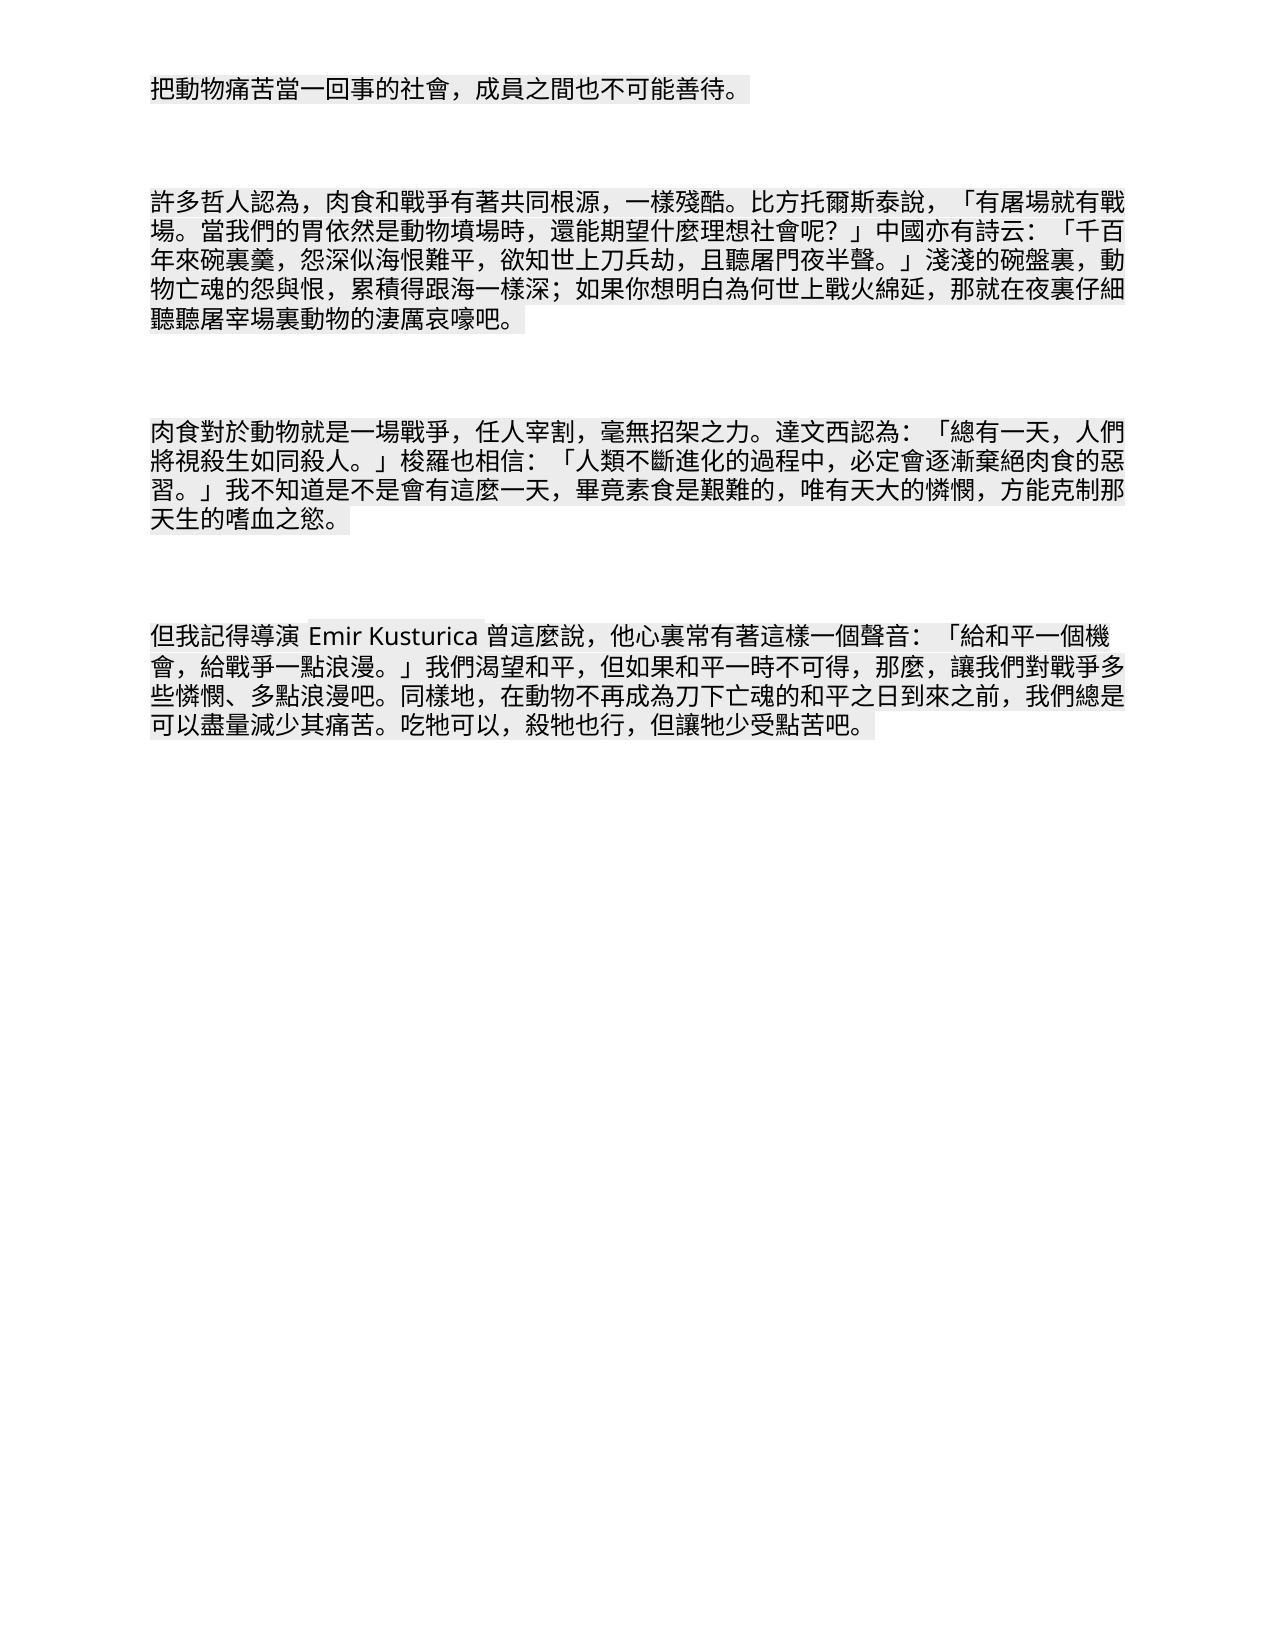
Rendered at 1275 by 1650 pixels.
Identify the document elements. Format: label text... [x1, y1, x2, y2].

text 把動物痛苦當一回事的社會，成員之間也不可能善待。 [150, 75, 1125, 104]
text 但我記得導演 Emir Kusturica 曾這麼說，他心裏常有著這樣一個聲音：「給和平一個機會，給戰爭一點浪漫。」我們渴望和平，但如果和平一時不可得，那麼，讓我們對戰爭多些憐憫、多點浪漫吧。同樣地，在動物不再成為刀下亡魂的和平之日到來之前，我們總是可以盡量減少其痛苦。吃牠可以，殺牠也行，但讓牠少受點苦吧。 [150, 619, 1125, 740]
text 肉食對於動物就是一場戰爭，任人宰割，毫無招架之力。達文西認為：「總有一天，人們將視殺生如同殺人。」梭羅也相信：「人類不斷進化的過程中，必定會逐漸棄絕肉食的惡習。」我不知道是不是會有這麼一天，畢竟素食是艱難的，唯有天大的憐憫，方能克制那天生的嗜血之慾。 [150, 418, 1125, 535]
text 許多哲人認為，肉食和戰爭有著共同根源，一樣殘酷。比方托爾斯泰說，「有屠場就有戰場。當我們的胃依然是動物墳場時，還能期望什麼理想社會呢？」中國亦有詩云：「千百年來碗裏羹，怨深似海恨難平，欲知世上刀兵劫，且聽屠門夜半聲。」淺淺的碗盤裏，動物亡魂的怨與恨，累積得跟海一樣深；如果你想明白為何世上戰火綿延，那就在夜裏仔細聽聽屠宰場裏動物的淒厲哀嚎吧。 [150, 188, 1125, 334]
